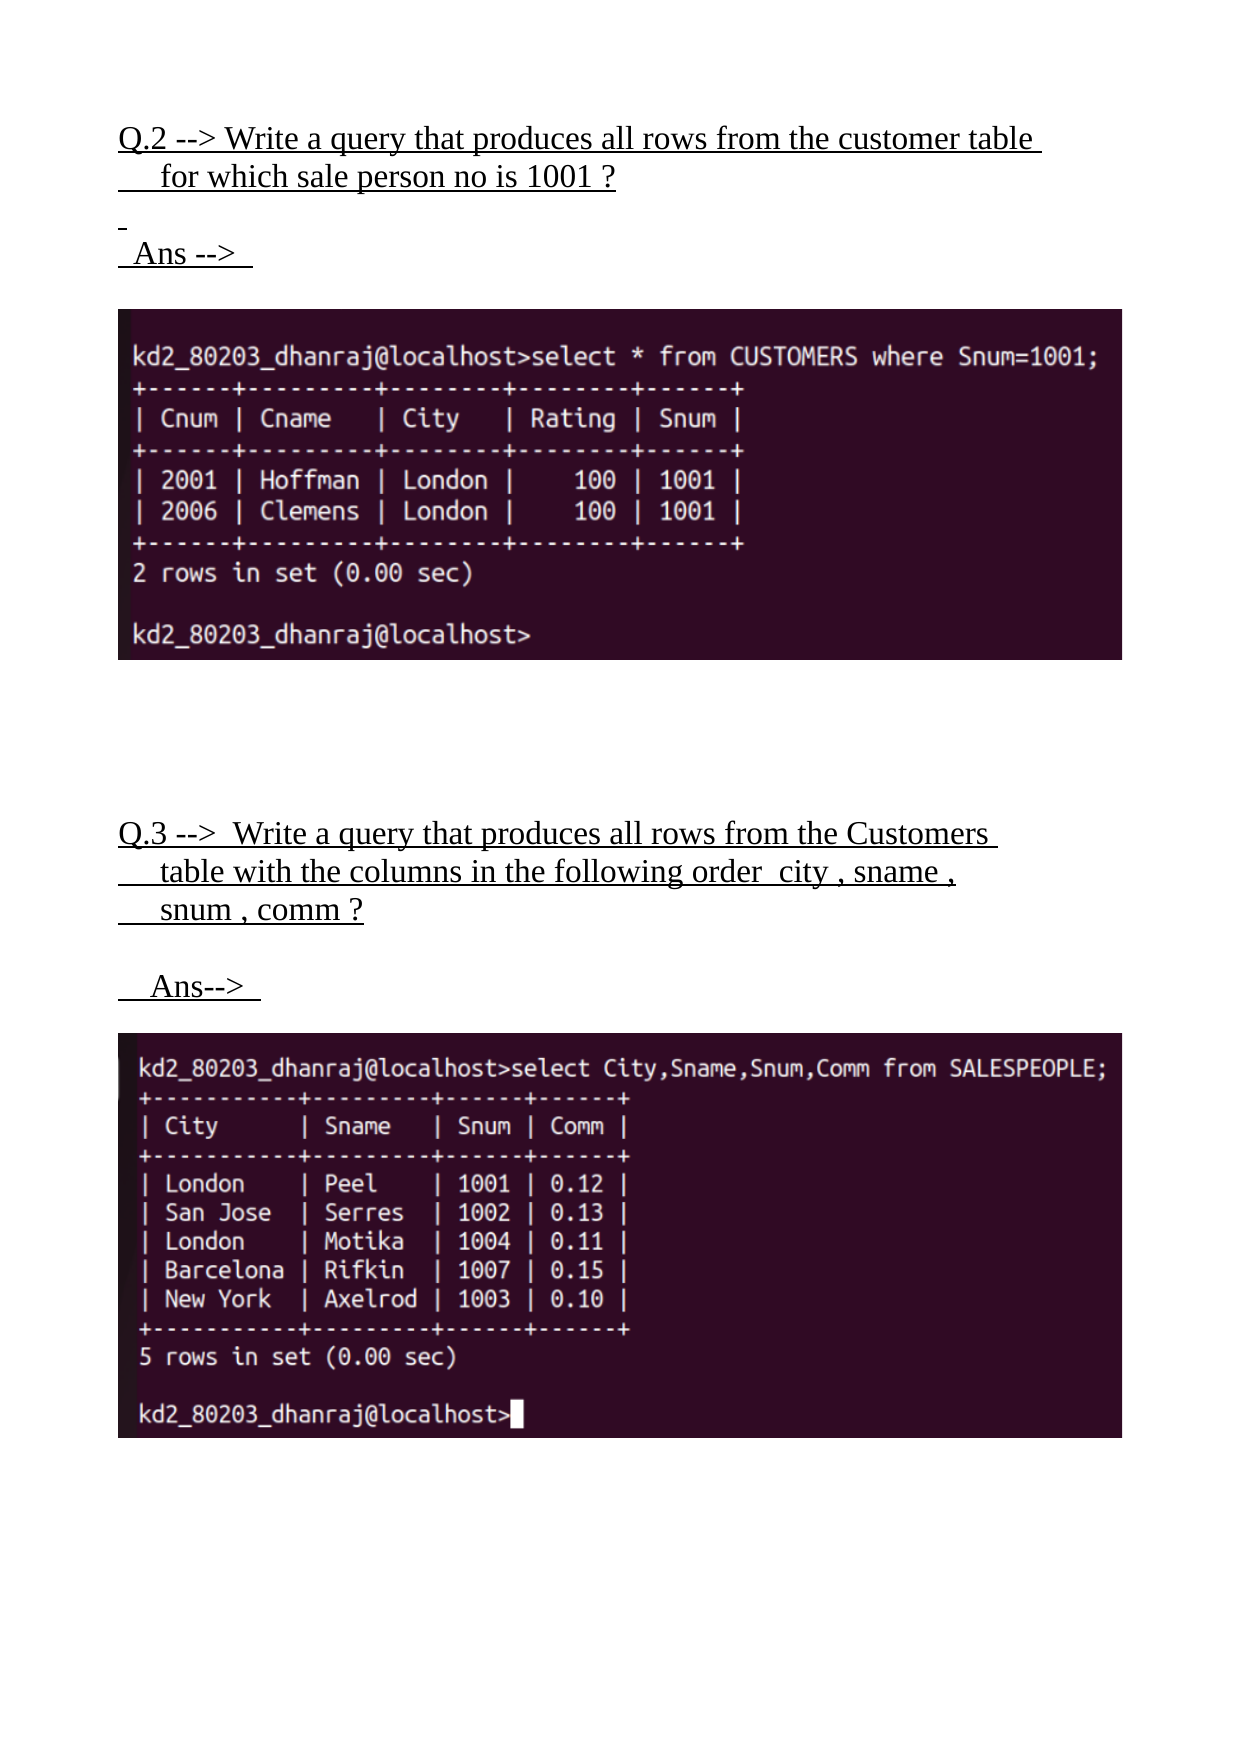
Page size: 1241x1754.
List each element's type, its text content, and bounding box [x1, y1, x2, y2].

text Ans --> [118, 233, 1122, 271]
text Q.3 --> Write a query that produces all rows from the Customers [118, 813, 1122, 851]
picture [118, 1033, 1123, 1438]
text Q.2 --> Write a query that produces all rows from the customer table [118, 118, 1122, 156]
text Ans--> [118, 966, 1122, 1005]
picture [118, 309, 1123, 660]
text for which sale person no is 1001 ? [118, 156, 1122, 195]
text table with the columns in the following order city , sname , [118, 851, 1122, 890]
text snum , comm ? [118, 890, 1122, 928]
